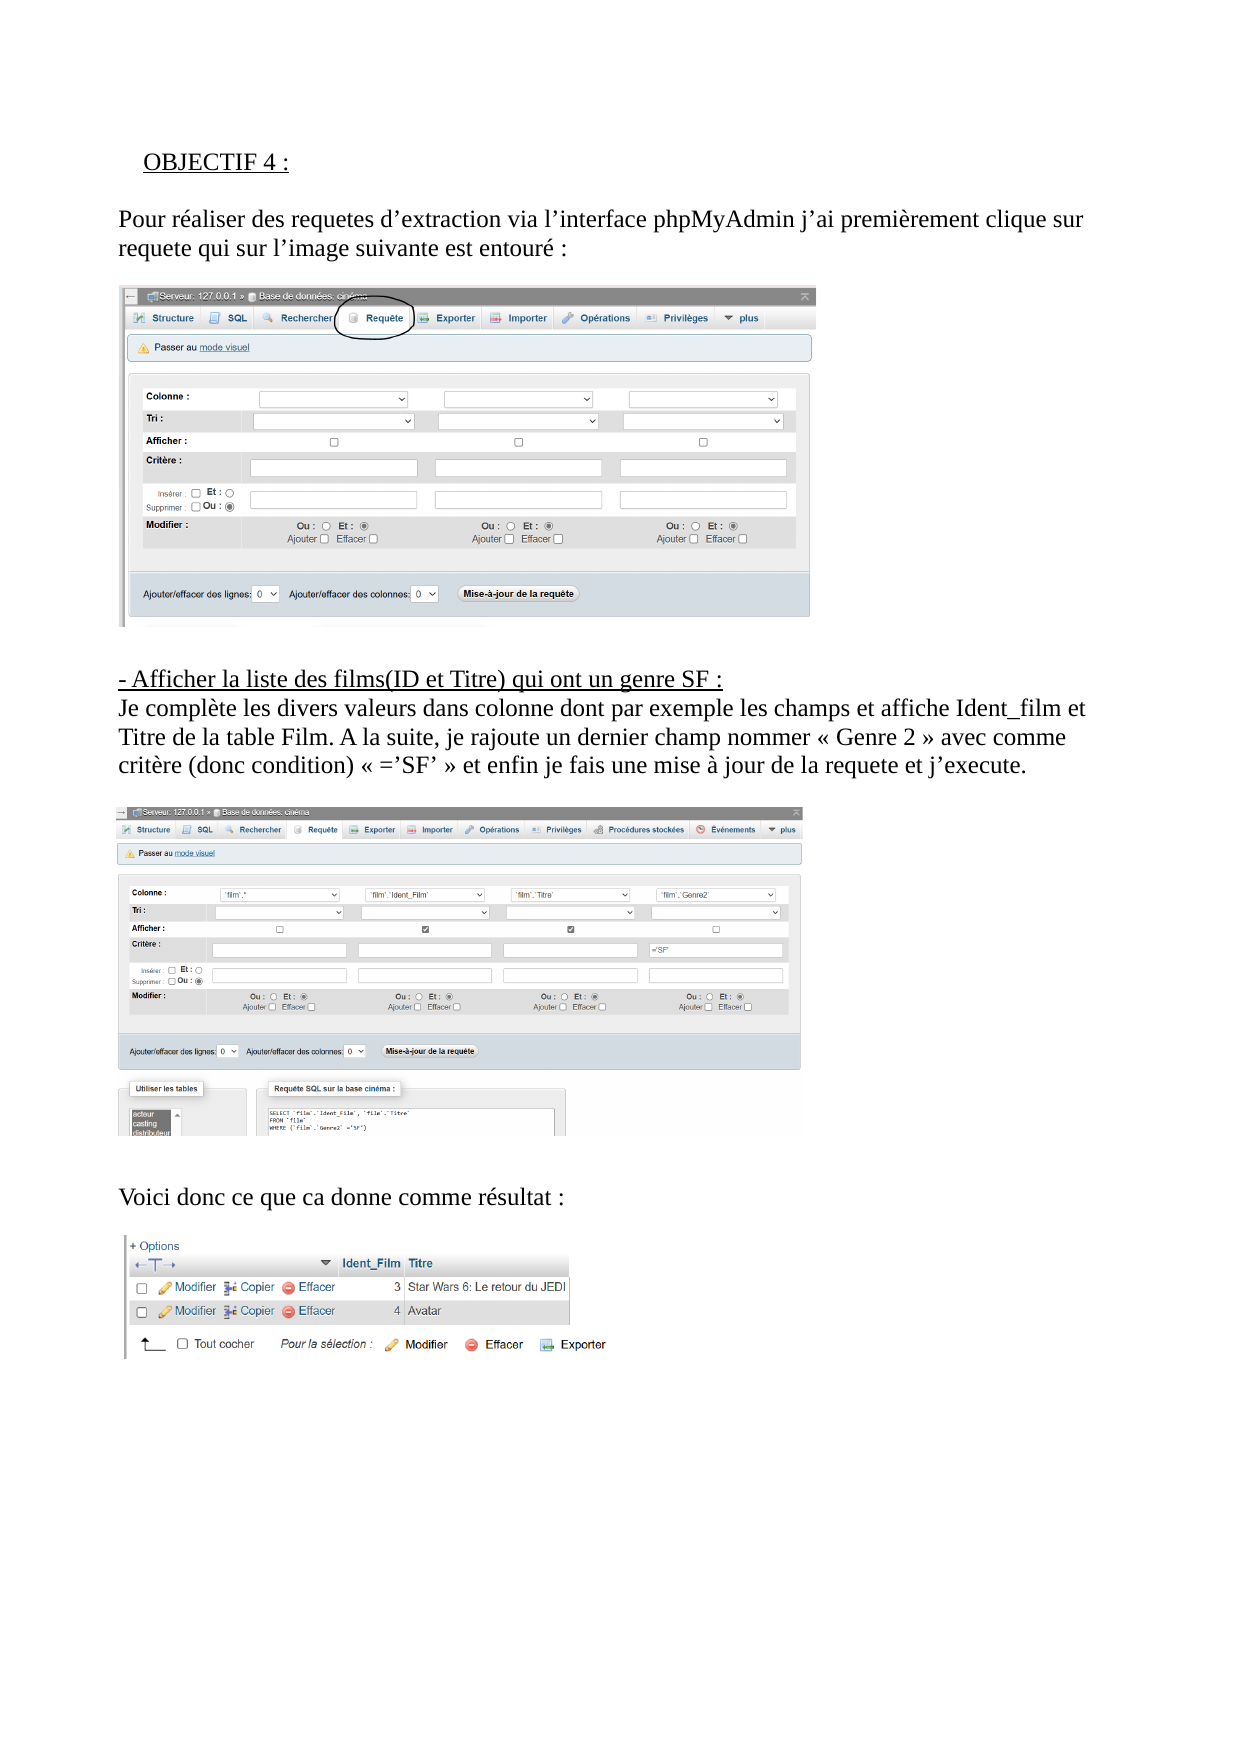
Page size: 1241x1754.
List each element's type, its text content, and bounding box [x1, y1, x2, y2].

text Voici donc ce que ca donne comme résultat : [118, 1182, 1122, 1211]
text - Afficher la liste des films(ID et Titre) qui ont un genre SF : [118, 664, 1122, 693]
text OBJECTIF 4 : [118, 147, 1122, 176]
picture [116, 807, 803, 1136]
picture [118, 285, 817, 627]
text Pour réaliser des requetes d’extraction via l’interface phpMyAdmin j’ai premièrement clique sur requete qui sur l’image suivante est entouré : [118, 204, 1122, 262]
text Je complète les divers valeurs dans colonne dont par exemple les champs et affiche Ident_film et Titre de la table Film. A la suite, je rajoute un dernier champ nommer « Genre 2 » avec comme critère (donc condition) « =’SF’ » et enfin je fais une mise à jour de la requete et j’execute. [118, 693, 1122, 779]
picture [124, 1235, 609, 1359]
